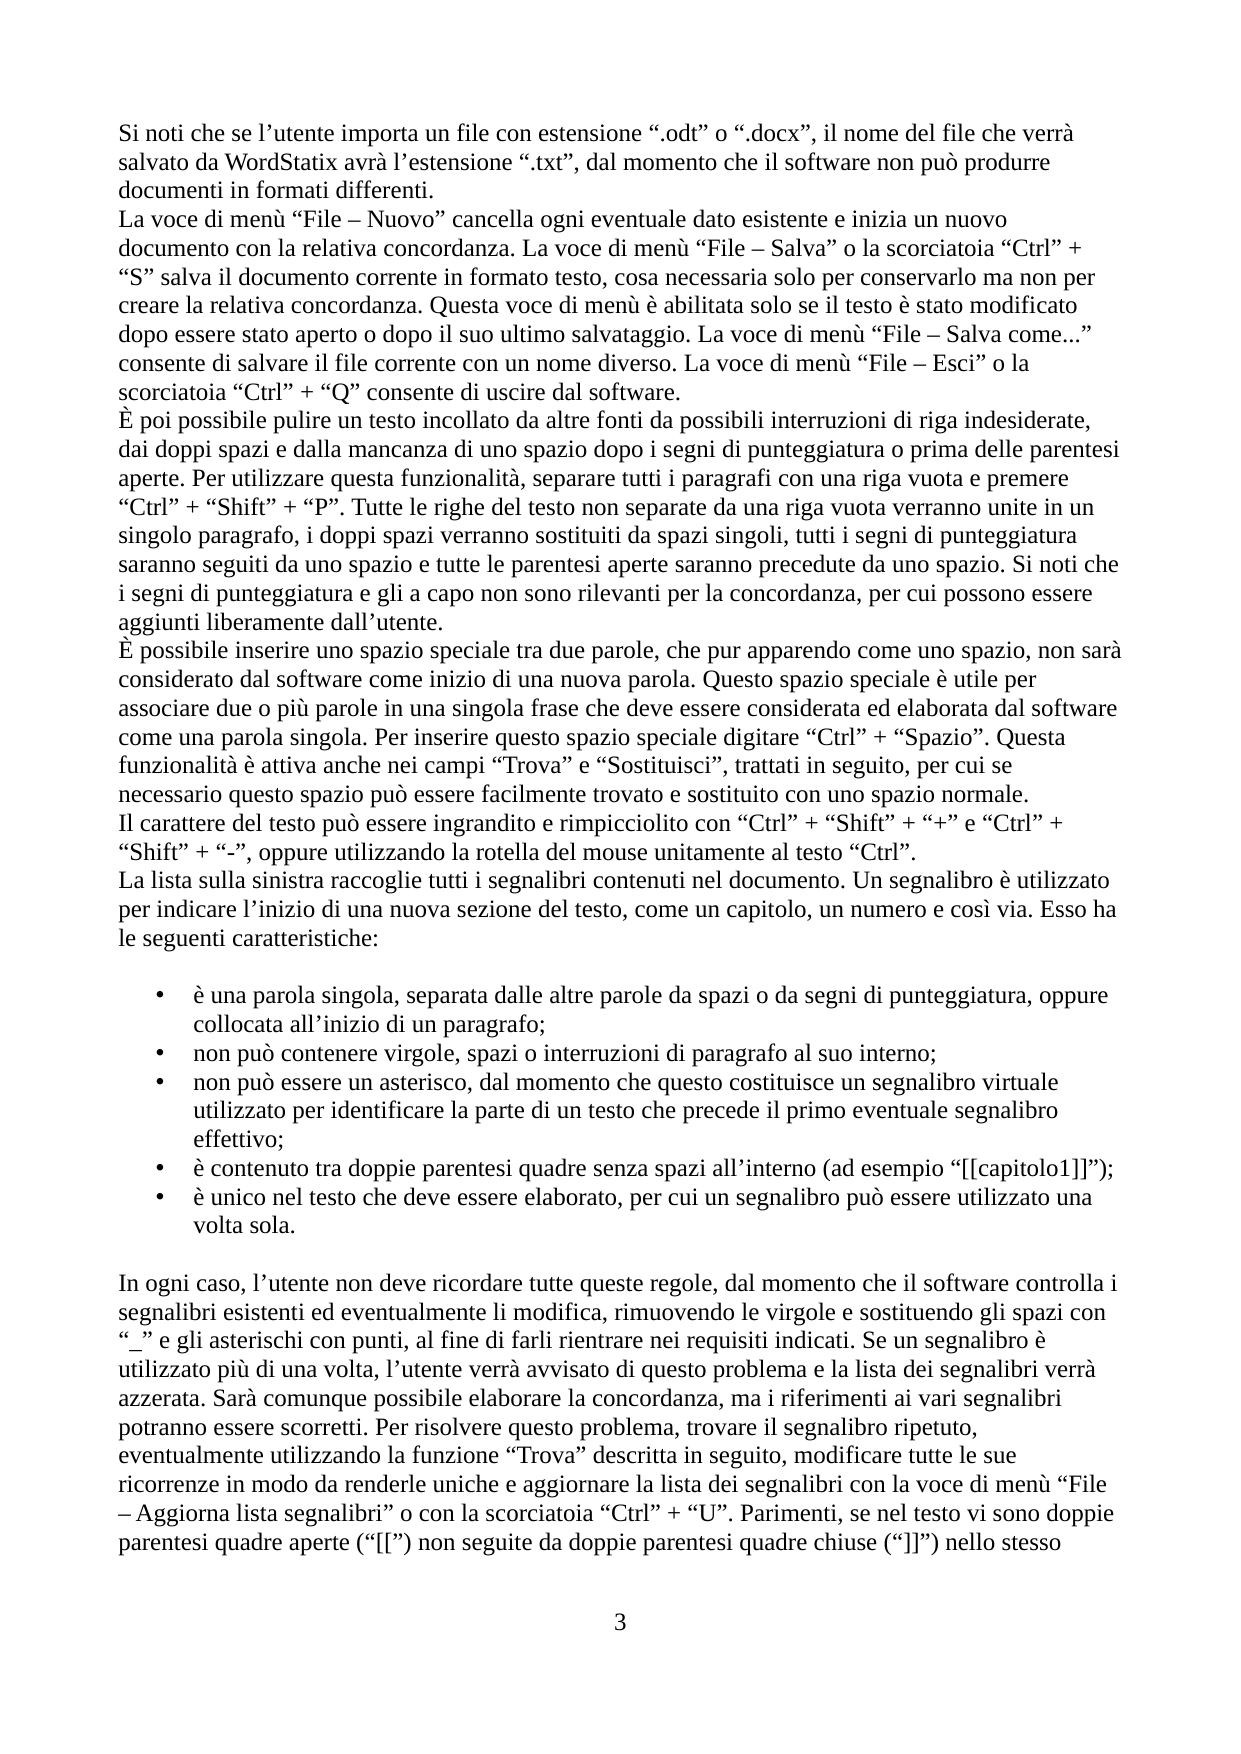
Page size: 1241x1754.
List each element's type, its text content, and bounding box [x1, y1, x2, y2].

text La lista sulla sinistra raccoglie tutti i segnalibri contenuti nel documento. Un segnalibro è utilizzato per indicare l’inizio di una nuova sezione del testo, come un capitolo, un numero e così via. Esso ha le seguenti caratteristiche: [118, 866, 1122, 952]
text Si noti che se l’utente importa un file con estensione “.odt” o “.docx”, il nome del file che verrà salvato da WordStatix avrà l’estensione “.txt”, dal momento che il software non può produrre documenti in formati differenti. [118, 118, 1122, 204]
text È possibile inserire uno spazio speciale tra due parole, che pur apparendo come uno spazio, non sarà considerato dal software come inizio di una nuova parola. Questo spazio speciale è utile per associare due o più parole in una singola frase che deve essere considerata ed elaborata dal software come una parola singola. Per inserire questo spazio speciale digitare “Ctrl” + “Spazio”. Questa funzionalità è attiva anche nei campi “Trova” e “Sostituisci”, trattati in seguito, per cui se necessario questo spazio può essere facilmente trovato e sostituito con uno spazio normale. [118, 636, 1122, 808]
text Il carattere del testo può essere ingrandito e rimpicciolito con “Ctrl” + “Shift” + “+” e “Ctrl” + “Shift” + “-”, oppure utilizzando la rotella del mouse unitamente al testo “Ctrl”. [118, 808, 1122, 866]
text La voce di menù “File – Nuovo” cancella ogni eventuale dato esistente e inizia un nuovo documento con la relativa concordanza. La voce di menù “File – Salva” o la scorciatoia “Ctrl” + “S” salva il documento corrente in formato testo, cosa necessaria solo per conservarlo ma non per creare la relativa concordanza. Questa voce di menù è abilitata solo se il testo è stato modificato dopo essere stato aperto o dopo il suo ultimo salvataggio. La voce di menù “File – Salva come...” consente di salvare il file corrente con un nome diverso. La voce di menù “File – Esci” o la scorciatoia “Ctrl” + “Q” consente di uscire dal software. [118, 204, 1122, 406]
list non può contenere virgole, spazi o interruzioni di paragrafo al suo interno; [156, 1038, 1122, 1067]
list è unico nel testo che deve essere elaborato, per cui un segnalibro può essere utilizzato una volta sola. [156, 1182, 1122, 1239]
text È poi possibile pulire un testo incollato da altre fonti da possibili interruzioni di riga indesiderate, dai doppi spazi e dalla mancanza di uno spazio dopo i segni di punteggiatura o prima delle parentesi aperte. Per utilizzare questa funzionalità, separare tutti i paragrafi con una riga vuota e premere “Ctrl” + “Shift” + “P”. Tutte le righe del testo non separate da una riga vuota verranno unite in un singolo paragrafo, i doppi spazi verranno sostituiti da spazi singoli, tutti i segni di punteggiatura saranno seguiti da uno spazio e tutte le parentesi aperte saranno precedute da uno spazio. Si noti che i segni di punteggiatura e gli a capo non sono rilevanti per la concordanza, per cui possono essere aggiunti liberamente dall’utente. [118, 406, 1122, 636]
list è contenuto tra doppie parentesi quadre senza spazi all’interno (ad esempio “[[capitolo1]]”); [156, 1153, 1122, 1182]
list è una parola singola, separata dalle altre parole da spazi o da segni di punteggiatura, oppure collocata all’inizio di un paragrafo; [156, 981, 1122, 1038]
text In ogni caso, l’utente non deve ricordare tutte queste regole, dal momento che il software controlla i segnalibri esistenti ed eventualmente li modifica, rimuovendo le virgole e sostituendo gli spazi con “_” e gli asterischi con punti, al fine di farli rientrare nei requisiti indicati. Se un segnalibro è utilizzato più di una volta, l’utente verrà avvisato di questo problema e la lista dei segnalibri verrà azzerata. Sarà comunque possibile elaborare la concordanza, ma i riferimenti ai vari segnalibri potranno essere scorretti. Per risolvere questo problema, trovare il segnalibro ripetuto, eventualmente utilizzando la funzione “Trova” descritta in seguito, modificare tutte le sue ricorrenze in modo da renderle uniche e aggiornare la lista dei segnalibri con la voce di menù “File – Aggiorna lista segnalibri” o con la scorciatoia “Ctrl” + “U”. Parimenti, se nel testo vi sono doppie parentesi quadre aperte (“[[”) non seguite da doppie parentesi quadre chiuse (“]]”) nello stesso [118, 1268, 1122, 1556]
list non può essere un asterisco, dal momento che questo costituisce un segnalibro virtuale utilizzato per identificare la parte di un testo che precede il primo eventuale segnalibro effettivo; [156, 1067, 1122, 1153]
